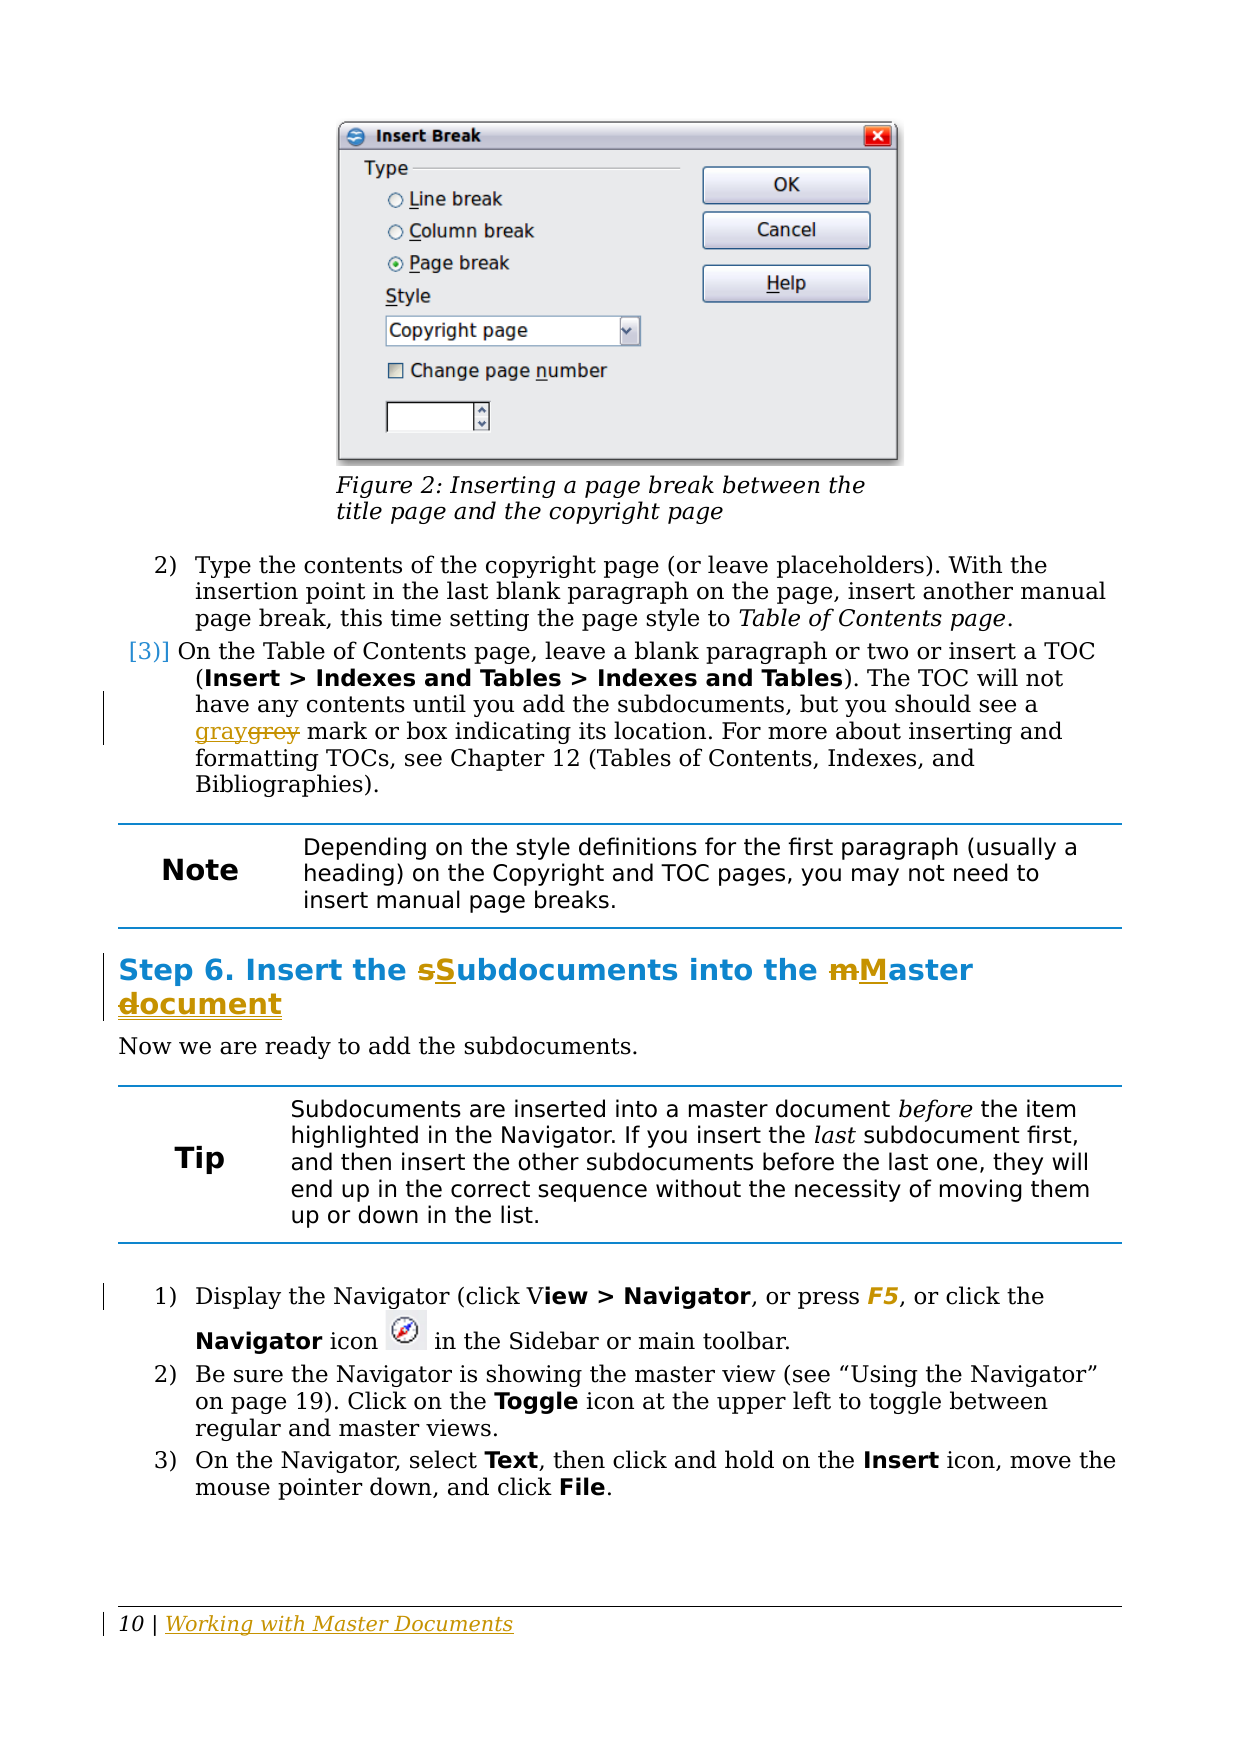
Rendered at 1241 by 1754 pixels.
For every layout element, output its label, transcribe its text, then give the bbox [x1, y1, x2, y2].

text Figure 2: Inserting a page break between the title page and the copyright page [336, 472, 904, 525]
subtitle Step 6. Insert the Subdocuments into the Master ocument [118, 953, 1122, 1021]
table_header Subdocuments are inserted into a master document before the item highlighted in the Navigator. If you insert the last subdocument first, and then insert the other subdocuments before the last one, they will end up in the correct sequence without the necessity of moving them up or down in the list. [281, 1087, 1122, 1242]
picture [385, 1310, 427, 1350]
list Be sure the Navigator is showing the master view (see “Using the Navigator” on page 19). Click on the Toggle icon at the upper left to toggle between regular and master views. [177, 1361, 1122, 1441]
list Type the contents of the copyright page (or leave placeholders). With the insertion point in the last blank paragraph on the page, insert another manual page break, this time setting the page style to Table of Contents page. [177, 552, 1122, 632]
table_header Note [118, 825, 281, 927]
list On the Navigator, select Text, then click and hold on the Insert icon, move the mouse pointer down, and click File. [177, 1448, 1122, 1501]
picture [336, 118, 905, 466]
table_header Tip [118, 1087, 281, 1242]
list Display the Navigator (click View > Navigator, or press F5, or click the Navigator icon in the Sidebar or main toolbar. [177, 1283, 1122, 1355]
list On the Table of Contents page, leave a blank paragraph or two or insert a TOC (Insert > Indexes and Tables > Indexes and Tables). The TOC will not have any contents until you add the subdocuments, but you should see a gray mark or box indicating its location. For more about inserting and formatting TOCs, see Chapter 12 (Tables of Contents, Indexes, and Bibliographies). [177, 638, 1122, 798]
table_header Depending on the style definitions for the first paragraph (usually a heading) on the Copyright and TOC pages, you may not need to insert manual page breaks. [281, 825, 1122, 927]
text Now we are ready to add the subdocuments. [118, 1033, 1122, 1060]
